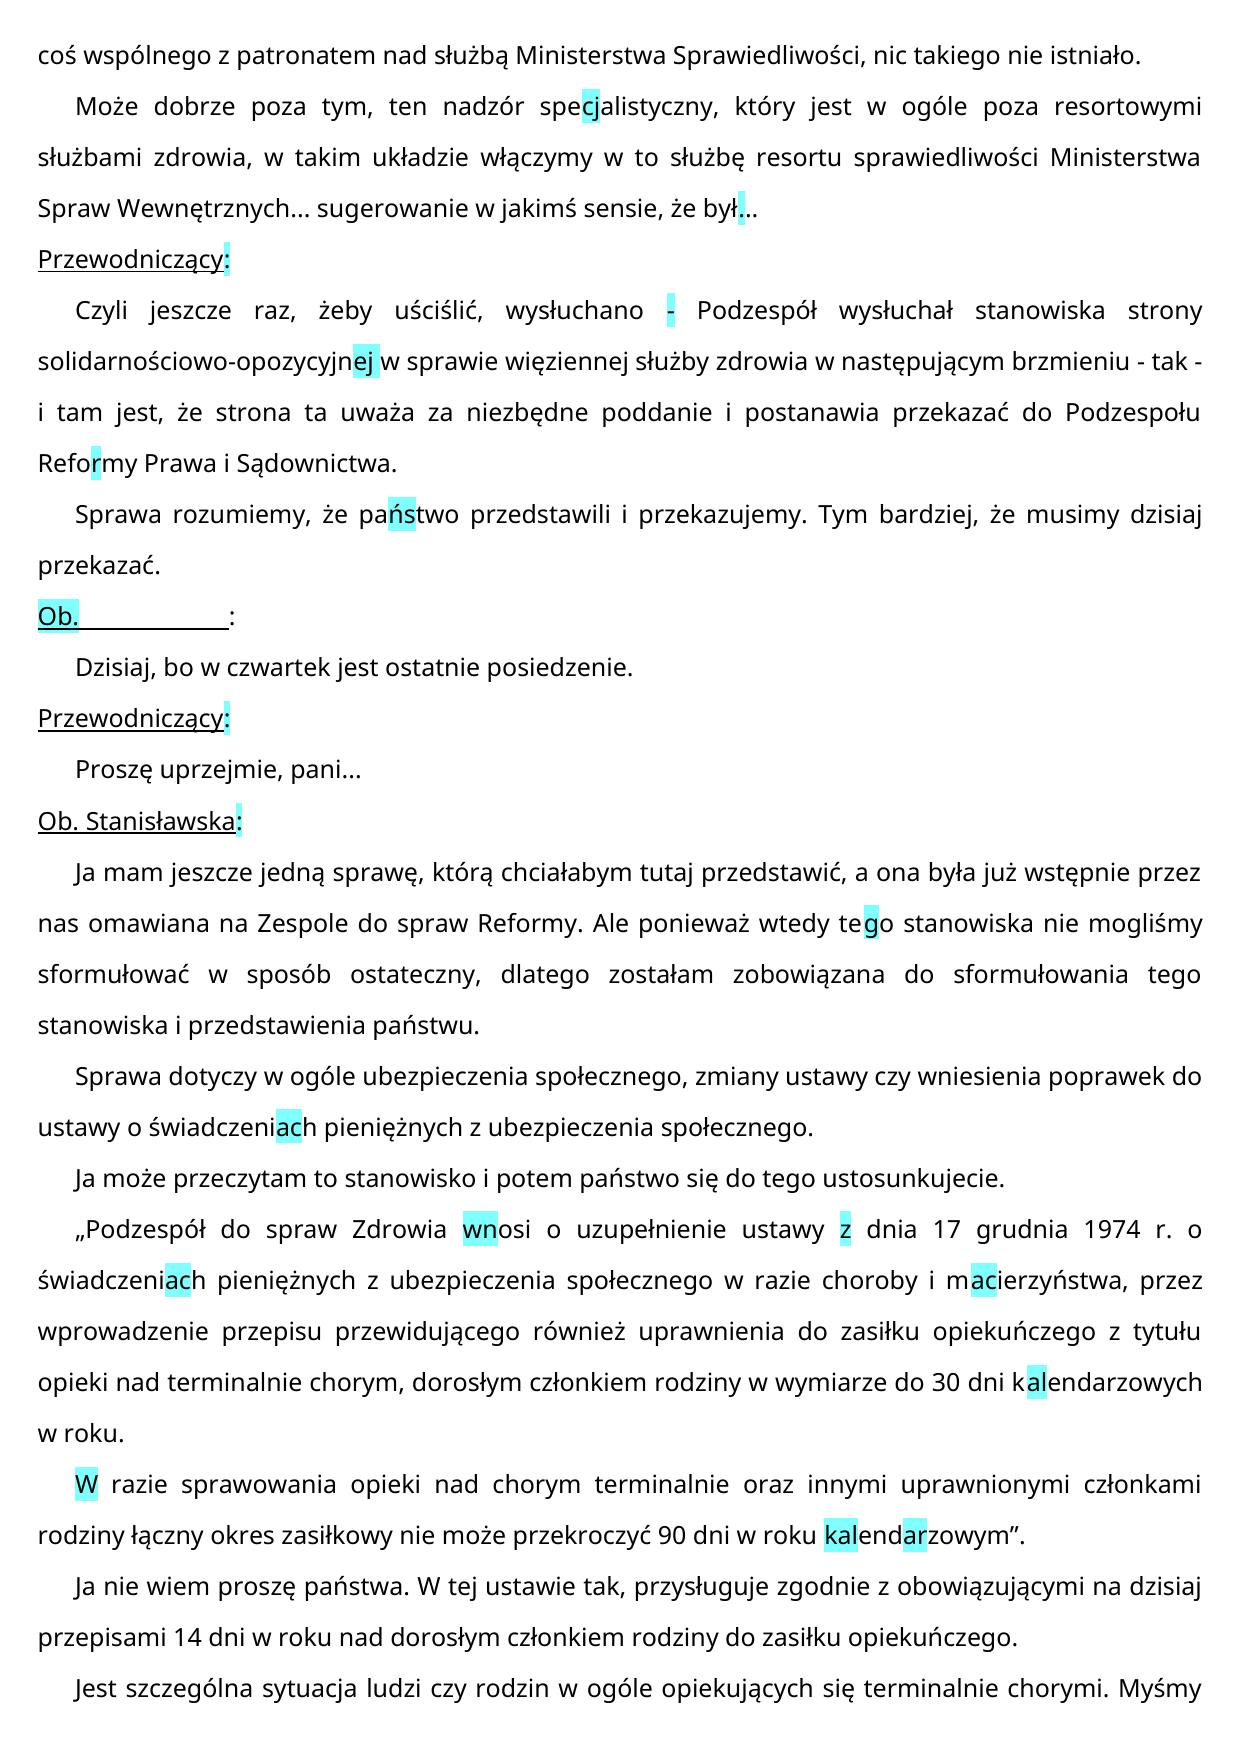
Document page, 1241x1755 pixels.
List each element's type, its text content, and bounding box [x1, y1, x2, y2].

text „Podzespół do spraw Zdrowia wnosi o uzupełnienie ustawy z dnia 17 grudnia 1974 r. o świadczeniach pieniężnych z ubezpieczenia społecznego w razie choroby i macierzyństwa, przez wprowadzenie przepisu przewidującego również uprawnienia do zasiłku opiekuńczego z tytułu opieki nad terminalnie chorym, dorosłym członkiem rodziny w wymiarze do 30 dni kalendarzowych w roku. [37, 1211, 1203, 1450]
text W razie sprawowania opieki nad chorym terminalnie oraz innymi uprawnionymi członkami rodziny łączny okres zasiłkowy nie może przekroczyć 90 dni w roku kalendarzowym”. [37, 1467, 1203, 1552]
text Ja może przeczytam to stanowisko i potem państwo się do tego ustosunkujecie. [37, 1160, 1203, 1194]
text Jest szczególna sytuacja ludzi czy rodzin w ogóle opiekujących się terminalnie chorymi. Myśmy [37, 1671, 1203, 1705]
text Ja nie wiem proszę państwa. W tej ustawie tak, przysługuje zgodnie z obowiązującymi na dzisiaj przepisami 14 dni w roku nad dorosłym członkiem rodziny do zasiłku opiekuńczego. [37, 1569, 1203, 1654]
text Sprawa rozumiemy, że państwo przedstawili i przekazujemy. Tym bardziej, że musimy dzisiaj przekazać. [37, 497, 1203, 582]
text Ja mam jeszcze jedną sprawę, którą chciałabym tutaj przedstawić, a ona była już wstępnie przez nas omawiana na Zespole do spraw Reformy. Ale ponieważ wtedy tego stanowiska nie mogliśmy sformułować w sposób ostateczny, dlatego zostałam zobowiązana do sformułowania tego stanowiska i przedstawienia państwu. [37, 854, 1203, 1041]
text Czyli jeszcze raz, żeby uściślić, wysłuchano - Podzespół wysłuchał stanowiska strony solidarnościowo-opozycyjnej w sprawie więziennej służby zdrowia w następującym brzmieniu - tak - i tam jest, że strona ta uważa za niezbędne poddanie i postanawia przekazać do Podzespołu Reformy Prawa i Sądownictwa. [37, 293, 1203, 480]
text Przewodniczący: [37, 242, 1203, 276]
text Proszę uprzejmie, pani... [37, 752, 1203, 786]
text Sprawa dotyczy w ogóle ubezpieczenia społecznego, zmiany ustawy czy wniesienia poprawek do ustawy o świadczeniach pieniężnych z ubezpieczenia społecznego. [37, 1058, 1203, 1143]
text Może dobrze poza tym, ten nadzór specjalistyczny, który jest w ogóle poza resortowymi służbami zdrowia, w takim układzie włączymy w to służbę resortu sprawiedliwości Ministerstwa Spraw Wewnętrznych... sugerowanie w jakimś sensie, że był... [37, 88, 1203, 225]
text Ob. : [37, 599, 1203, 633]
text Ob. Stanisławska: [37, 803, 1203, 837]
text Dzisiaj, bo w czwartek jest ostatnie posiedzenie. [37, 650, 1203, 684]
text coś wspólnego z patronatem nad służbą Ministerstwa Sprawiedliwości, nic takiego nie istniało. [37, 37, 1203, 72]
text Przewodniczący: [37, 701, 1203, 735]
